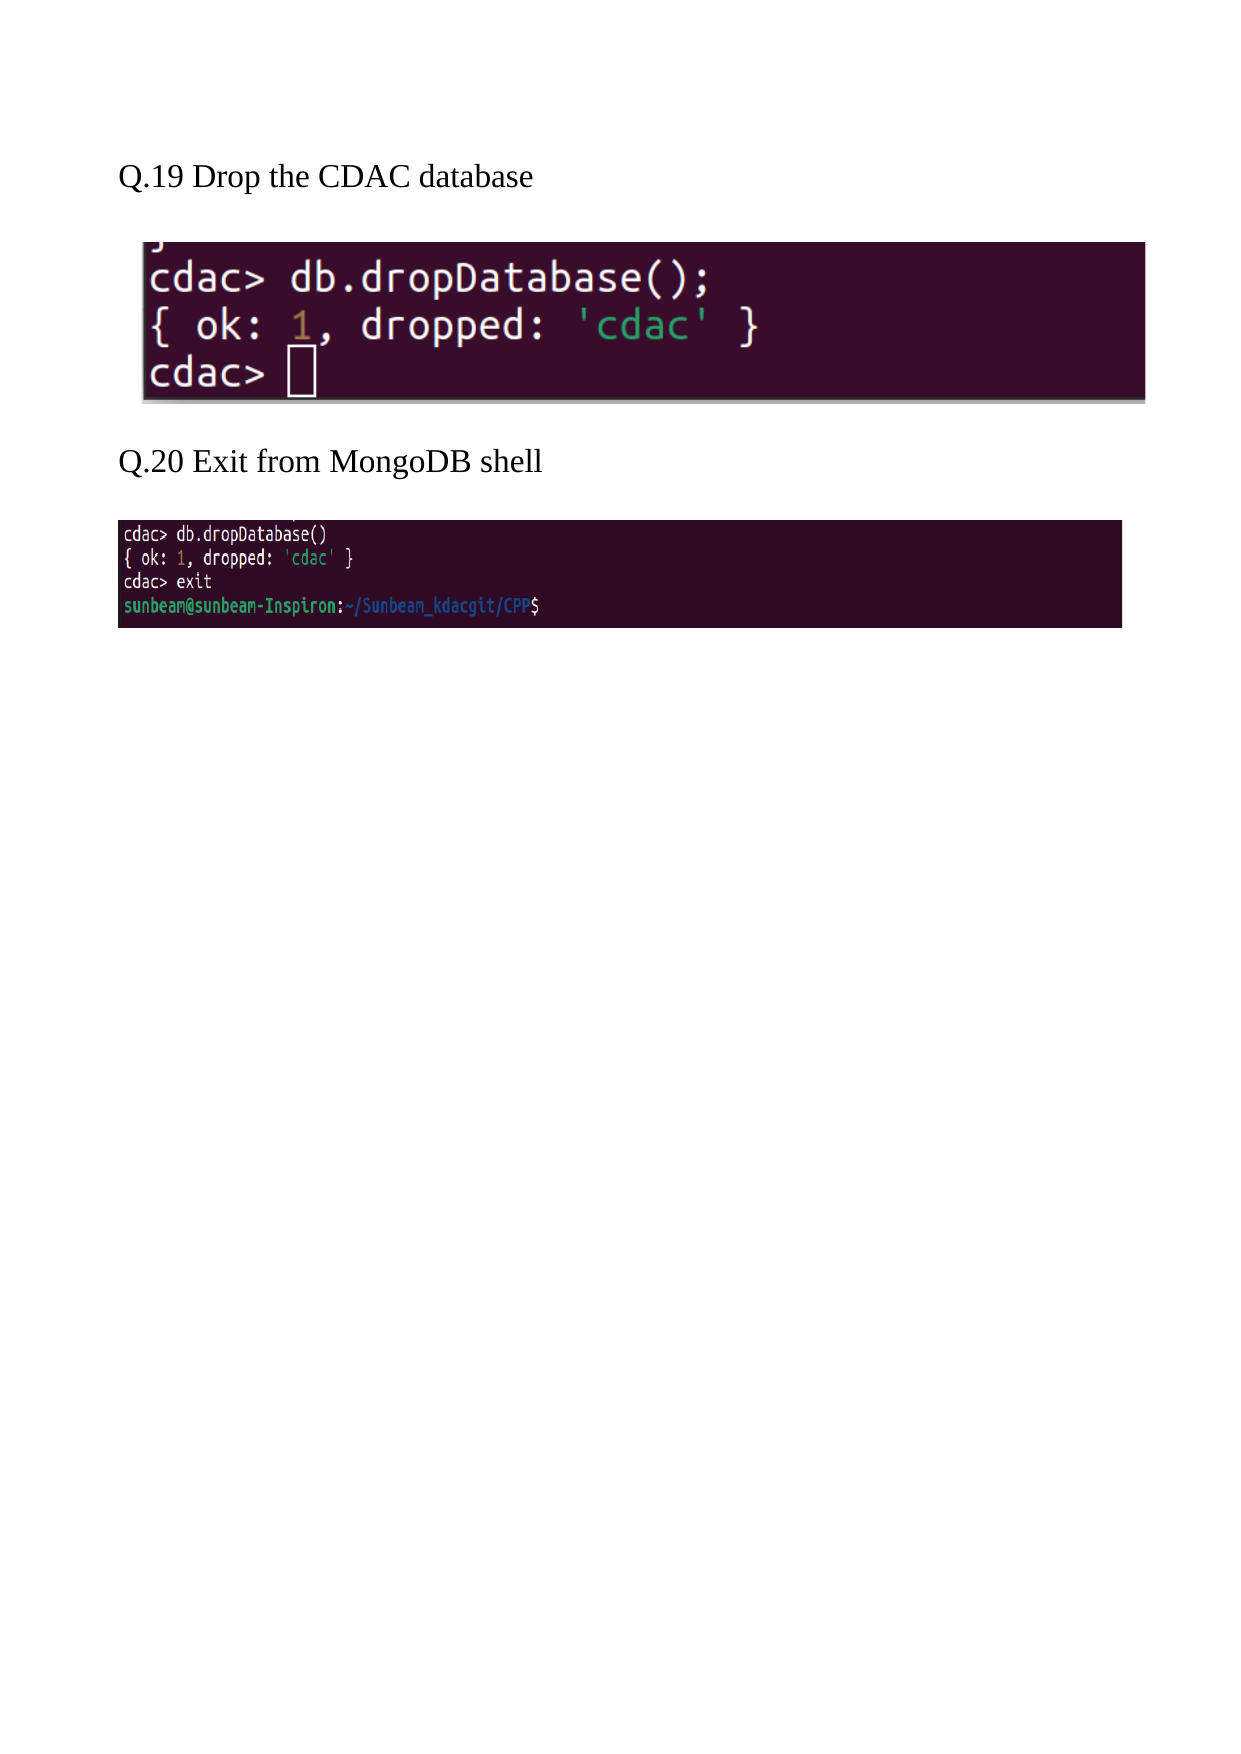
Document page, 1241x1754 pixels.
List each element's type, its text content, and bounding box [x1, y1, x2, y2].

picture [141, 242, 1146, 404]
text Q.20 Exit from MongoDB shell [118, 442, 1122, 480]
text Q.19 Drop the CDAC database [118, 156, 1122, 195]
picture [118, 520, 1123, 628]
